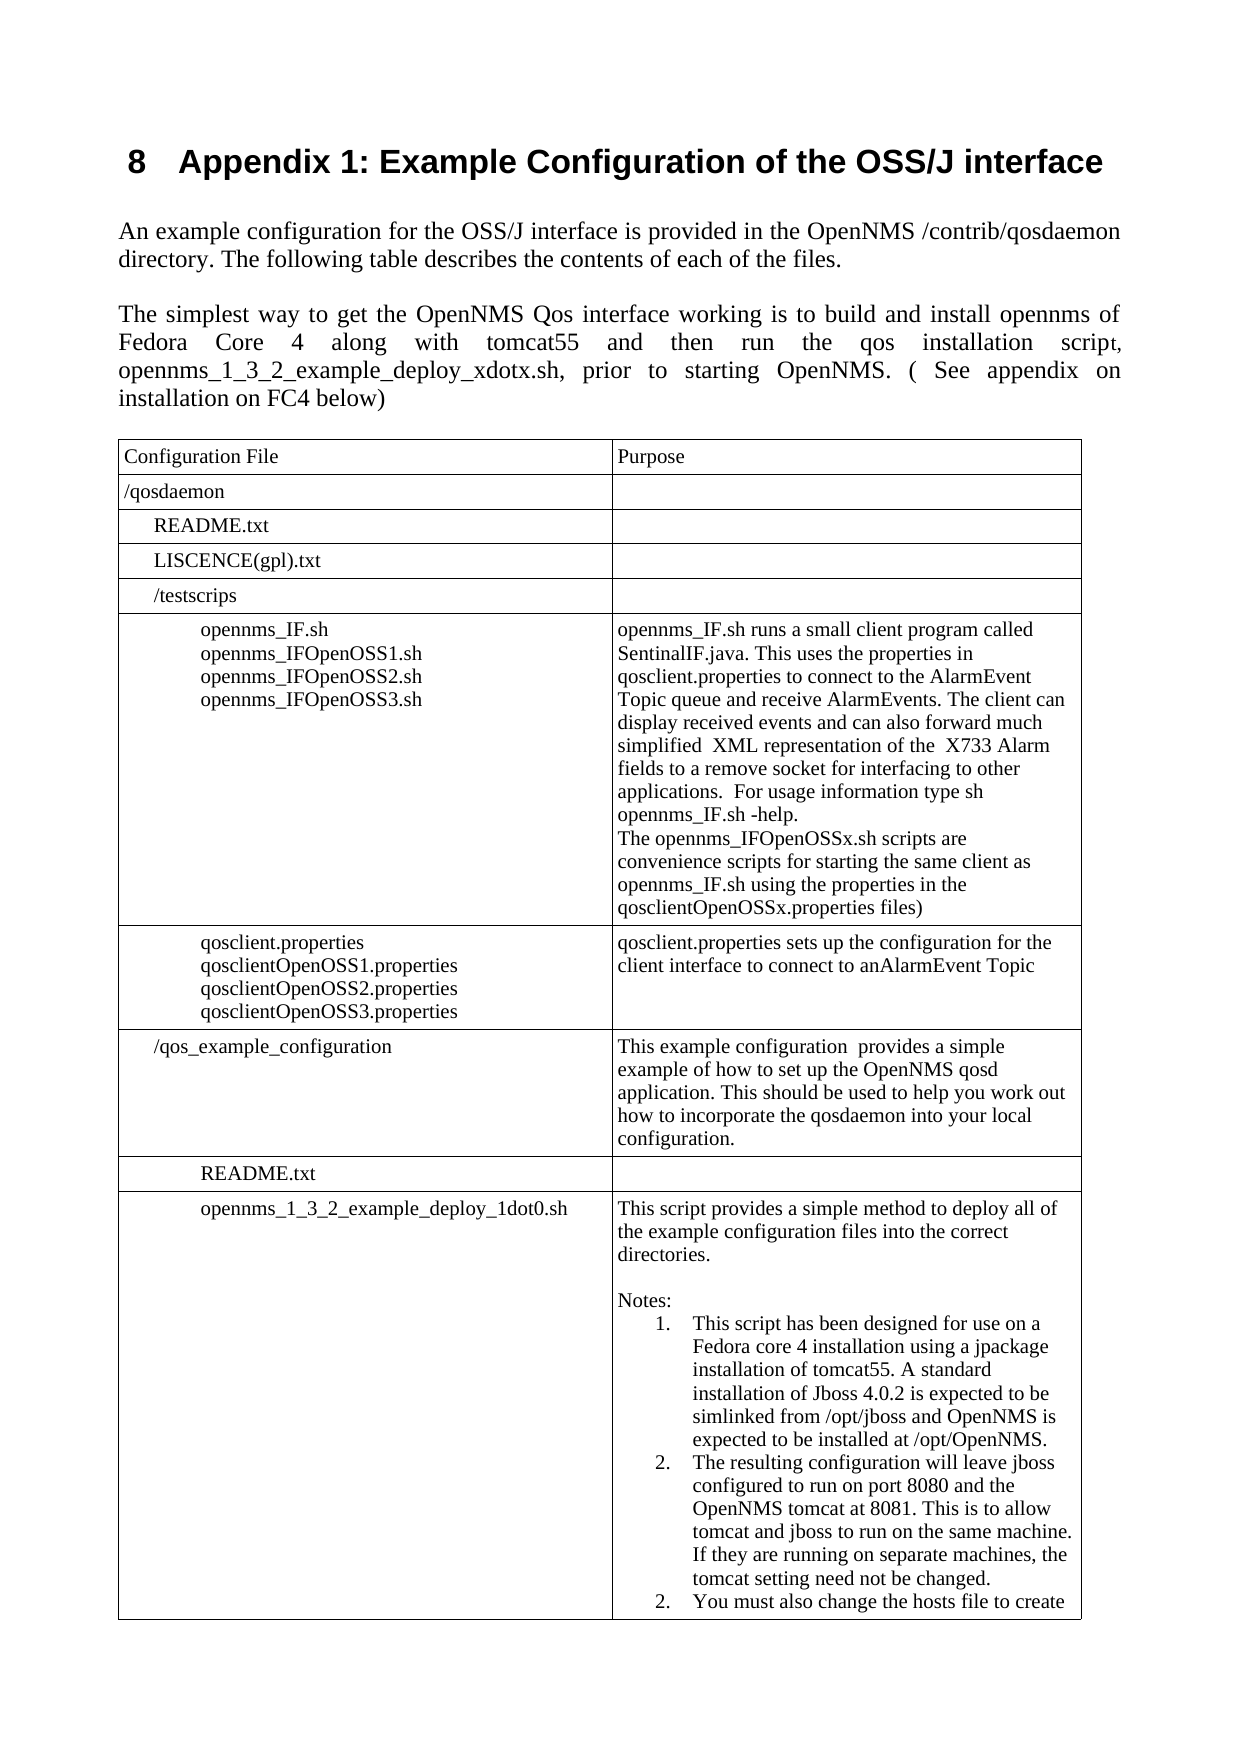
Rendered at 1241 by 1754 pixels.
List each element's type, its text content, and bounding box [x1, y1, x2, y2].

table_cell LISCENCE(gpl).txt [119, 544, 612, 578]
text The simplest way to get the OpenNMS Qos interface working is to build and install opennms of Fedora Core 4 along with tomcat55 and then run the qos installation script, opennms_1_3_2_example_deploy_xdotx.sh, prior to starting OpenNMS. ( See appendix on installation on FC4 below) [118, 301, 1122, 411]
table_cell /testscrips [119, 579, 612, 612]
table_cell opennms_IF.sh runs a small client program called SentinalIF.java. This uses the properties in qosclient.properties to connect to the AlarmEvent Topic queue and receive AlarmEvents. The client can display received events and can also forward much simplified XML representation of the X733 Alarm fields to a remove socket for interfacing to other applications. For usage information type sh opennms_IF.sh -help. The opennms_IFOpenOSSx.sh scripts are convenience scripts for starting the same client as opennms_IF.sh using the properties in the qosclientOpenOSSx.properties files) [613, 614, 1081, 925]
text An example configuration for the OSS/J interface is provided in the OpenNMS /contrib/qosdaemon directory. The following table describes the contents of each of the files. [118, 217, 1122, 273]
table_cell README.txt [119, 1157, 612, 1191]
table_header Purpose [613, 440, 1081, 474]
table_cell This script provides a simple method to deploy all of the example configuration files into the correct directories. Notes: This script has been designed for use on a Fedora core 4 installation using a jpackage installation of tomcat55. A standard installation of Jboss 4.0.2 is expected to be simlinked from /opt/jboss and OpenNMS is expected to be installed at /opt/OpenNMS. The resulting configuration will leave jboss configured to run on port 8080 and the OpenNMS tomcat at 8081. This is to allow tomcat and jboss to run on the same machine. If they are running on separate machines, the tomcat setting need not be changed. You must also change the hosts file to create a hostname jbossjmsserver1 pointing to your running jboss server. To do this from the kde toolbar: open /system settings/ network select the hosts tab select new and add a host with Hostname: jbossjmsserver1 Address 127.0.0.1 WARNING: without modification this script will overwrite tomcat55 and OpenNMS configuration files in $OPENNMS_HOME/etc so only use on a new install or if you are happy you have backed up your local OpenNMS configuration files [613, 1192, 1081, 1618]
table_header Configuration File [119, 440, 612, 474]
table_cell [613, 579, 1081, 612]
table_cell /qosdaemon [119, 475, 612, 508]
table_cell README.txt [119, 510, 612, 543]
table_cell opennms_1_3_2_example_deploy_1dot0.sh [119, 1192, 612, 1618]
table_cell [613, 544, 1081, 578]
table_cell [613, 510, 1081, 543]
table_cell opennms_IF.sh opennms_IFOpenOSS1.sh opennms_IFOpenOSS2.sh opennms_IFOpenOSS3.sh [119, 614, 612, 925]
subtitle Appendix 1: Example Configuration of the OSS/J interface [118, 143, 1122, 181]
table_cell [613, 475, 1081, 508]
table_cell [613, 1157, 1081, 1191]
table_cell This example configuration provides a simple example of how to set up the OpenNMS qosd application. This should be used to help you work out how to incorporate the qosdaemon into your local configuration. [613, 1030, 1081, 1156]
table_cell /qos_example_configuration [119, 1030, 612, 1156]
table_cell qosclient.properties sets up the configuration for the client interface to connect to anAlarmEvent Topic [613, 926, 1081, 1029]
table_cell qosclient.properties qosclientOpenOSS1.properties qosclientOpenOSS2.properties qosclientOpenOSS3.properties [119, 926, 612, 1029]
